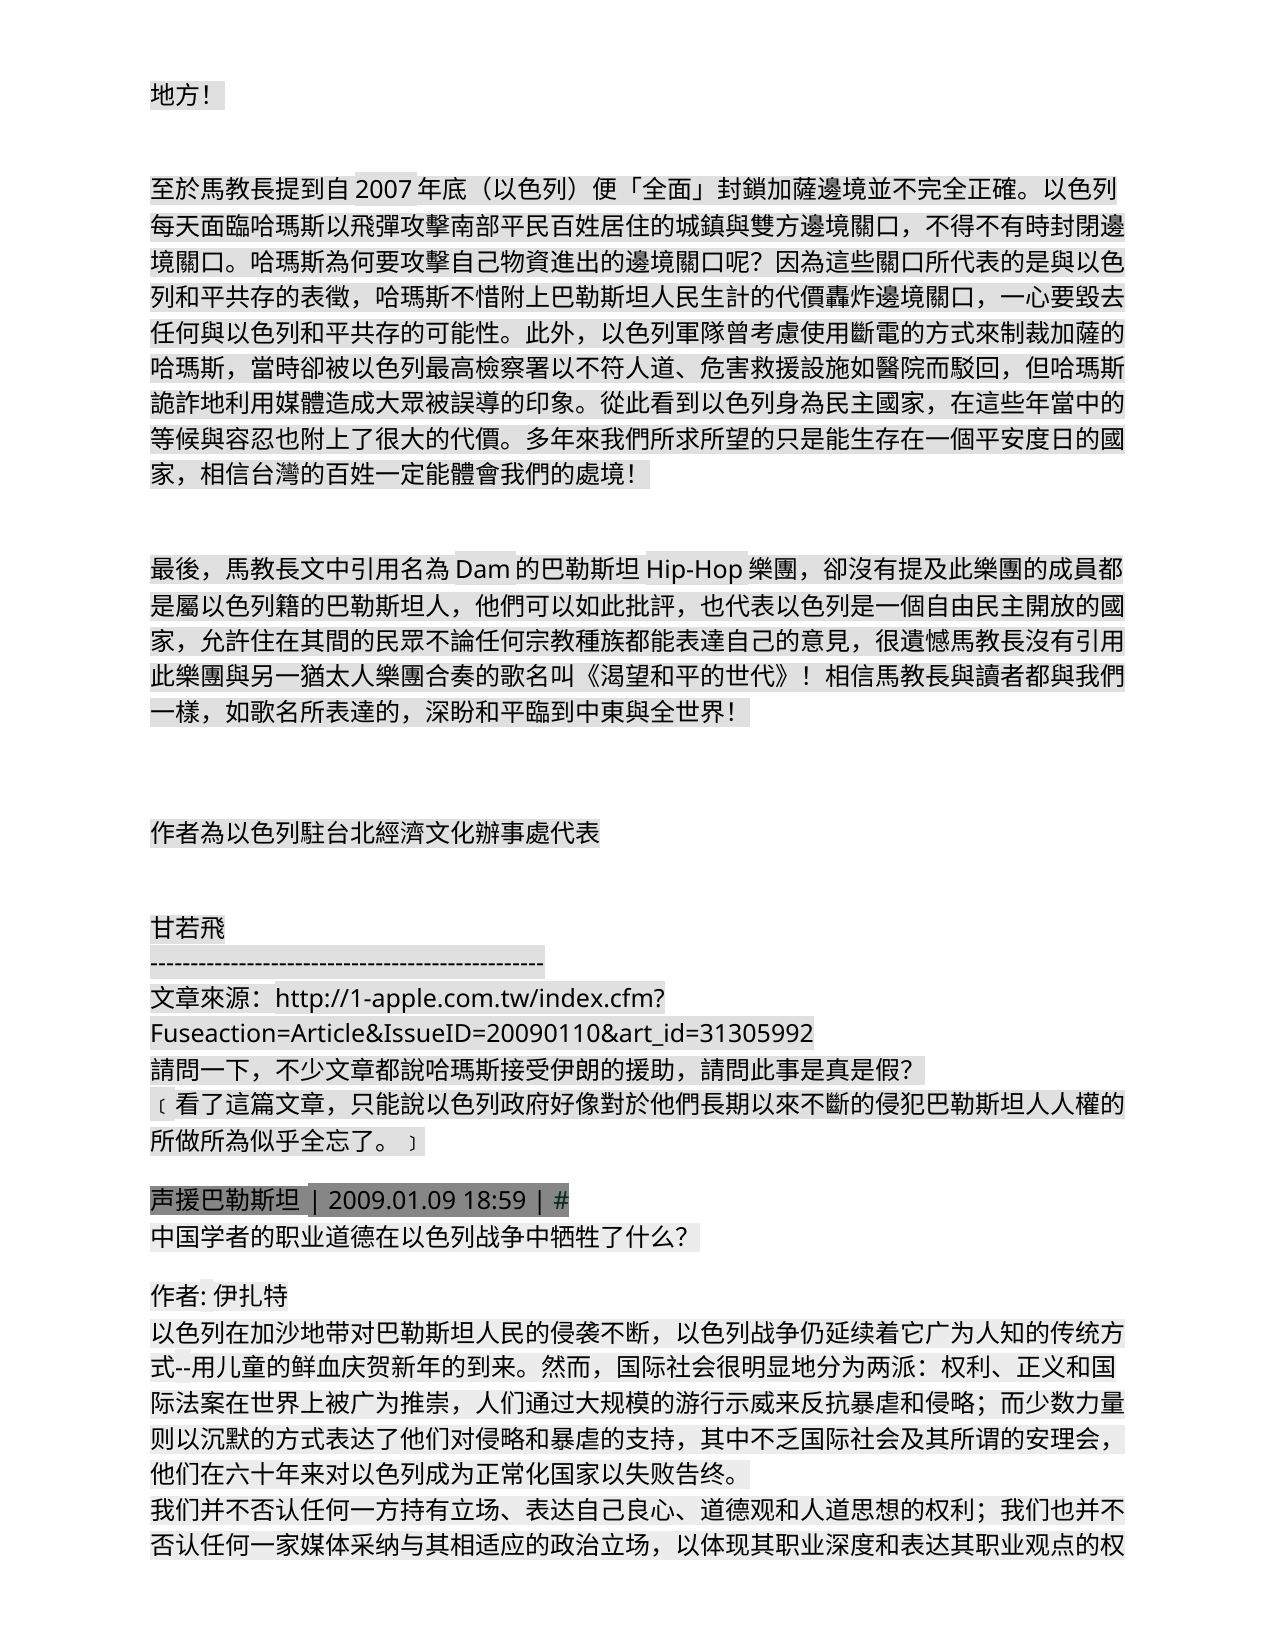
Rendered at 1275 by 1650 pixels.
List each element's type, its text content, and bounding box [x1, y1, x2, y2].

text 作者為以色列駐台北經濟文化辦事處代表 [150, 812, 1125, 848]
text 声援巴勒斯坦 | 2009.01.09 18:59 | # [150, 1181, 1125, 1217]
text 甘若飛 ------------------------------------------------- 文章來源：http://1-apple.com.tw/index.cfm?Fuseaction=Article&IssueID=20090110&art_id=31305992 請問一下，不少文章都說哈瑪斯接受伊朗的援助，請問此事是真是假？ ﹝看了這篇文章，只能說以色列政府好像對於他們長期以來不斷的侵犯巴勒斯坦人人權的所做所為似乎全忘了。﹞ [150, 873, 1125, 1156]
text 作者: 伊扎特 以色列在加沙地带对巴勒斯坦人民的侵袭不断，以色列战争仍延续着它广为人知的传统方式--用儿童的鲜血庆贺新年的到来。然而，国际社会很明显地分为两派：权利、正义和国际法案在世界上被广为推崇，人们通过大规模的游行示威来反抗暴虐和侵略；而少数力量则以沉默的方式表达了他们对侵略和暴虐的支持，其中不乏国际社会及其所谓的安理会，他们在六十年来对以色列成为正常化国家以失败告终。 我们并不否认任何一方持有立场、表达自己良心、道德观和人道思想的权利；我们也并不否认任何一家媒体采纳与其相适应的政治立场，以体现其职业深度和表达其职业观点的权利；同样，我们也毫不否认研究机构为学者们提供高度言论自由的权利，这些学者可以高度自由地表达自己的观点和立场，甚至是相信任何一种信息来源，其中也包括外国使馆提供的信息。 然而一些原本受人敬重的官方媒体却成了"个人教唆"的传话筒，或者说，一些研究机构的学者却成了个人教唆犯，例如2008年12月31日由人民网主持的中国社科院研究员殷罡与网友的互动对话中，就可以看出这一点。这是我们所不能接受的，体现了殷罡先生职业标准的破产和道德水准的下滑。也正与以色列方面以及即将离任的美国总统布什的观点并无二致，布什曾说："只要不与我们站在一边的，就是我们的敌人。" 在殷罡先生与网友的此次互动中，我对以下方面表示异议： 第一， 对于番薯仔先生重复我在12月30日外交部例行记者招待会上的提问，我不能认同。不知道他的消息来源何处，但是大家可以去外交部的网站上查找当天的会议记录。 第二， 对于殷罡先生在这次的网友互动对话中能够清楚地记住我的名字，我深表宽慰和感谢，因为在此前我们相识的15年中他都没有一次能够记清我的名字。谢谢他的"有备而来"。 第三， 殷先生提到我一开始为"阿拉法特支持的法塔赫驻京办事处工作"，这点我必须澄清。在中国只存在巴勒斯坦国驻华使馆，代表全体巴勒斯坦人民以及巴解组织的各个派别。我至今为止一直站在我们巴勒斯坦人民这一方，这是全体巴勒斯坦人民、世界上所有为自由而战的人民自然而真实的立场。 第四， 殷先生指责我"每逢以巴之间出现什么事情，总要在外交部新闻发布会上提出刁难性的问题"，我很好奇，何谓"刁难性"的问题？如果说，每逢国际大事，将中国态度、中国立场传达给阿拉伯受众，并给中国提供一个向世界展示自己的窗口就是"刁难"的话，请殷先生指教如何"不刁难"？ 很明显，在此次殷罡的互动对话中，提问人与回答者此前进行过协商，殷罡的回答也是事先经过准备的，他不仅试图蓄意歪曲阿以冲突的事实，甚至还妄图丑化我的个人形象，-----根据他的个人观点----在与网友的对话中指控我是恐怖主义的支持者，并唆使中国人民敌视我。 我们认为，以色列对巴勒斯坦人民的残暴侵略是一场意图将全体巴勒斯坦人民剿绝尽灭的大屠杀，不论政治派别，不分男女老幼，无一放过。以色列对巴勒斯坦的这种战争是反人类的。我想强调的是，对巴以战争的关注是我的责任，是职业责任、道德责任以及人道主义责任，而并不像殷罡所说的"与我的自身身份不相符"。在此提及一点，每次以色列高方代表团访华，我都会亲自去殷先生家做采访，尽管一直了解他对巴以局势的看法和立场，我仍然尊重他表达个人观点的权利和机会。 殷罡试图为以色列战争和对以军对房屋、清真寺以及学校的轰炸辩护，声称哈马斯利用这些地方存放弹药和军用物资，殷罡还质问巴勒斯坦人为何将他们的子女送到清真寺和学校。我们都知道，以军对学校以及清真寺的轰炸严重违背了国际法准则。如果殷罡先生对这一点还表示质疑的话，那么或许他的头衔还没有达到他应具备的学术水平，或许他已经"超然脱离"了人性的基本准则。 殷罡所代表的观点路人皆知，这不仅事关我们巴勒斯坦人民，也事关中国人民，套用他的一句话"经常说出一些与自己身份不符合的、危害中国同巴勒斯坦民主权利机构关系的不体面的人"。 我们都要留心提防他的蓄意误导和歪曲事实。 就个人而言，我所关切的是，人民网作为一家负责任的传媒机构，应承担起它的职业和道德责任来处理这个错误，或者致歉，或者给与我回应殷罡先生的机会。人民网给出的调和方式只是删去针对我的言论，对此我不能接受。 鉴于殷罡先生是中国社科院的一名研究员，我希望社科院就殷罡先生的声明提出明确立场。毕竟，殷先生是以社科院研究员的身份出现在大家面前的。 殷罡妄图通过指控我损害中阿关系来唆使中国人民敌视我，最后，我希望向中国人民澄清这一点。我在中国度过了四分之一个世纪，中国可谓是我的第二故乡。不谦虚的说，我为加强中阿关系所作出的贡献要比殷罡对中国人民的贡献多得多，然而非常遗憾的是，比起他为以色列及其殖民计划所做的贡献，我做的要少得多。 伊扎特----阿拉伯驻华记者 2009-1-4 [150, 1277, 1125, 1560]
text 過去這些年間哈瑪斯對加薩旁的以色列平民所住的城鎮發射上達九千多枚的飛彈與火箭砲，這些無辜的平民百姓每天生活在恐慌中，隨時警覺聽警報，在十五秒內必須找到避難所躲飛彈，許多孩童精神嚴重受創，無法正常生活。近日的加薩戰事是以色列政府長期容忍，加上停火協談都未能使哈瑪斯停止攻擊以色列無辜的平民，才不得不出面保護自己國民的舉動。我們的目標是摧毀哈瑪斯攻擊的能力（例如發射飛彈與火箭砲的據點與運送武器的地道），極力避免傷及無辜百姓，但哈瑪斯組織詭詐地藏身於人口密集的地方，以人肉為盾牌，我們也不願巴勒斯坦無辜的百姓遭受池魚之殃，因此在反擊前發訊要百姓離開這些地方！ [150, 75, 1125, 110]
text 中国学者的职业道德在以色列战争中牺牲了什么？ [150, 1217, 1125, 1252]
text 至於馬教長提到自2007年底（以色列）便「全面」封鎖加薩邊境並不完全正確。以色列每天面臨哈瑪斯以飛彈攻擊南部平民百姓居住的城鎮與雙方邊境關口，不得不有時封閉邊境關口。哈瑪斯為何要攻擊自己物資進出的邊境關口呢？因為這些關口所代表的是與以色列和平共存的表徵，哈瑪斯不惜附上巴勒斯坦人民生計的代價轟炸邊境關口，一心要毀去任何與以色列和平共存的可能性。此外，以色列軍隊曾考慮使用斷電的方式來制裁加薩的哈瑪斯，當時卻被以色列最高檢察署以不符人道、危害救援設施如醫院而駁回，但哈瑪斯詭詐地利用媒體造成大眾被誤導的印象。從此看到以色列身為民主國家，在這些年當中的等候與容忍也附上了很大的代價。多年來我們所求所望的只是能生存在一個平安度日的國家，相信台灣的百姓一定能體會我們的處境！ [150, 135, 1125, 489]
text 最後，馬教長文中引用名為Dam的巴勒斯坦Hip-Hop樂團，卻沒有提及此樂團的成員都是屬以色列籍的巴勒斯坦人，他們可以如此批評，也代表以色列是一個自由民主開放的國家，允許住在其間的民眾不論任何宗教種族都能表達自己的意見，很遺憾馬教長沒有引用此樂團與另一猶太人樂團合奏的歌名叫《渴望和平的世代》！相信馬教長與讀者都與我們一樣，如歌名所表達的，深盼和平臨到中東與全世界！ [150, 514, 1125, 727]
